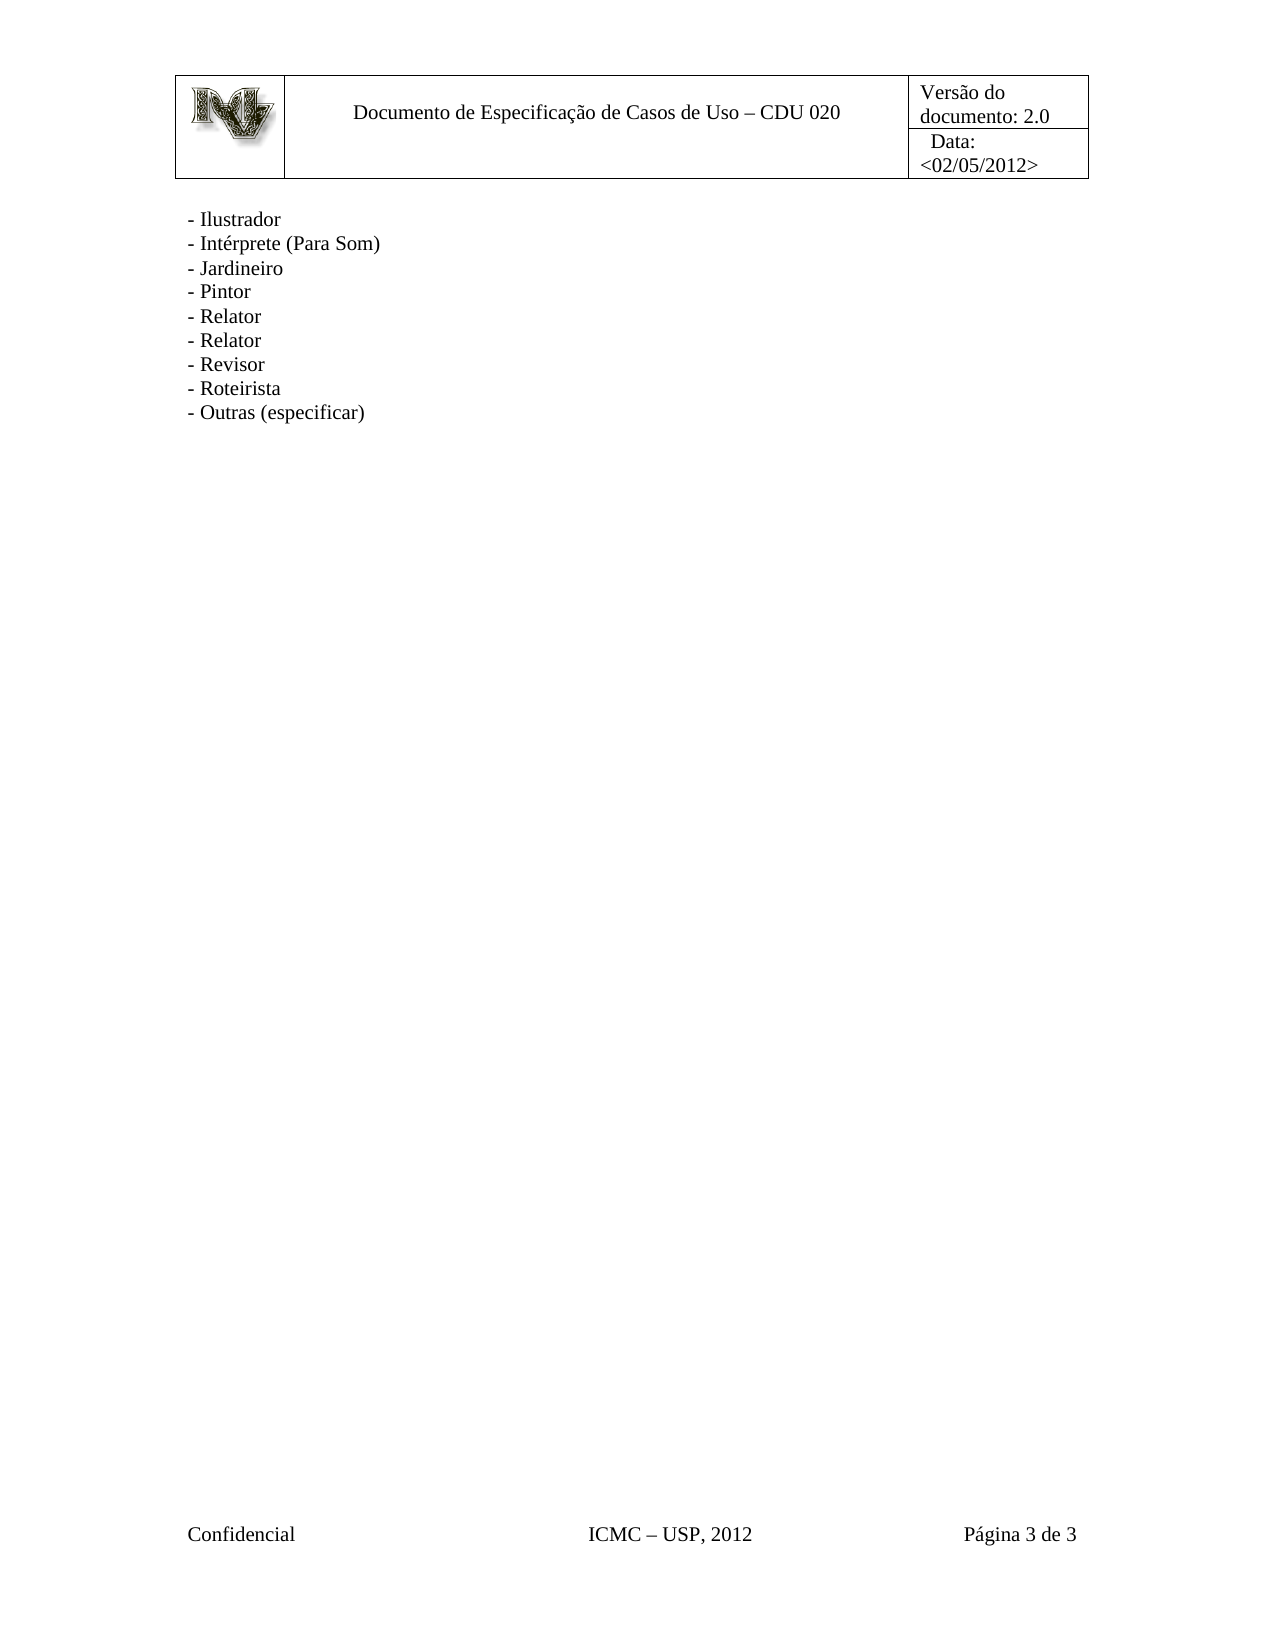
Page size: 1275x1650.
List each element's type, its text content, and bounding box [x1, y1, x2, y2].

text - Outras (especificar) [187, 400, 1087, 424]
picture [186, 76, 277, 151]
text - Intérprete (Para Som) [187, 231, 1087, 255]
text - Ilustrador [187, 207, 1087, 231]
text - Jardineiro [187, 255, 1087, 279]
text - Relator [187, 328, 1087, 352]
text - Roteirista [187, 376, 1087, 400]
text - Relator [187, 303, 1087, 328]
text - Pintor [187, 279, 1087, 303]
text - Revisor [187, 352, 1087, 376]
